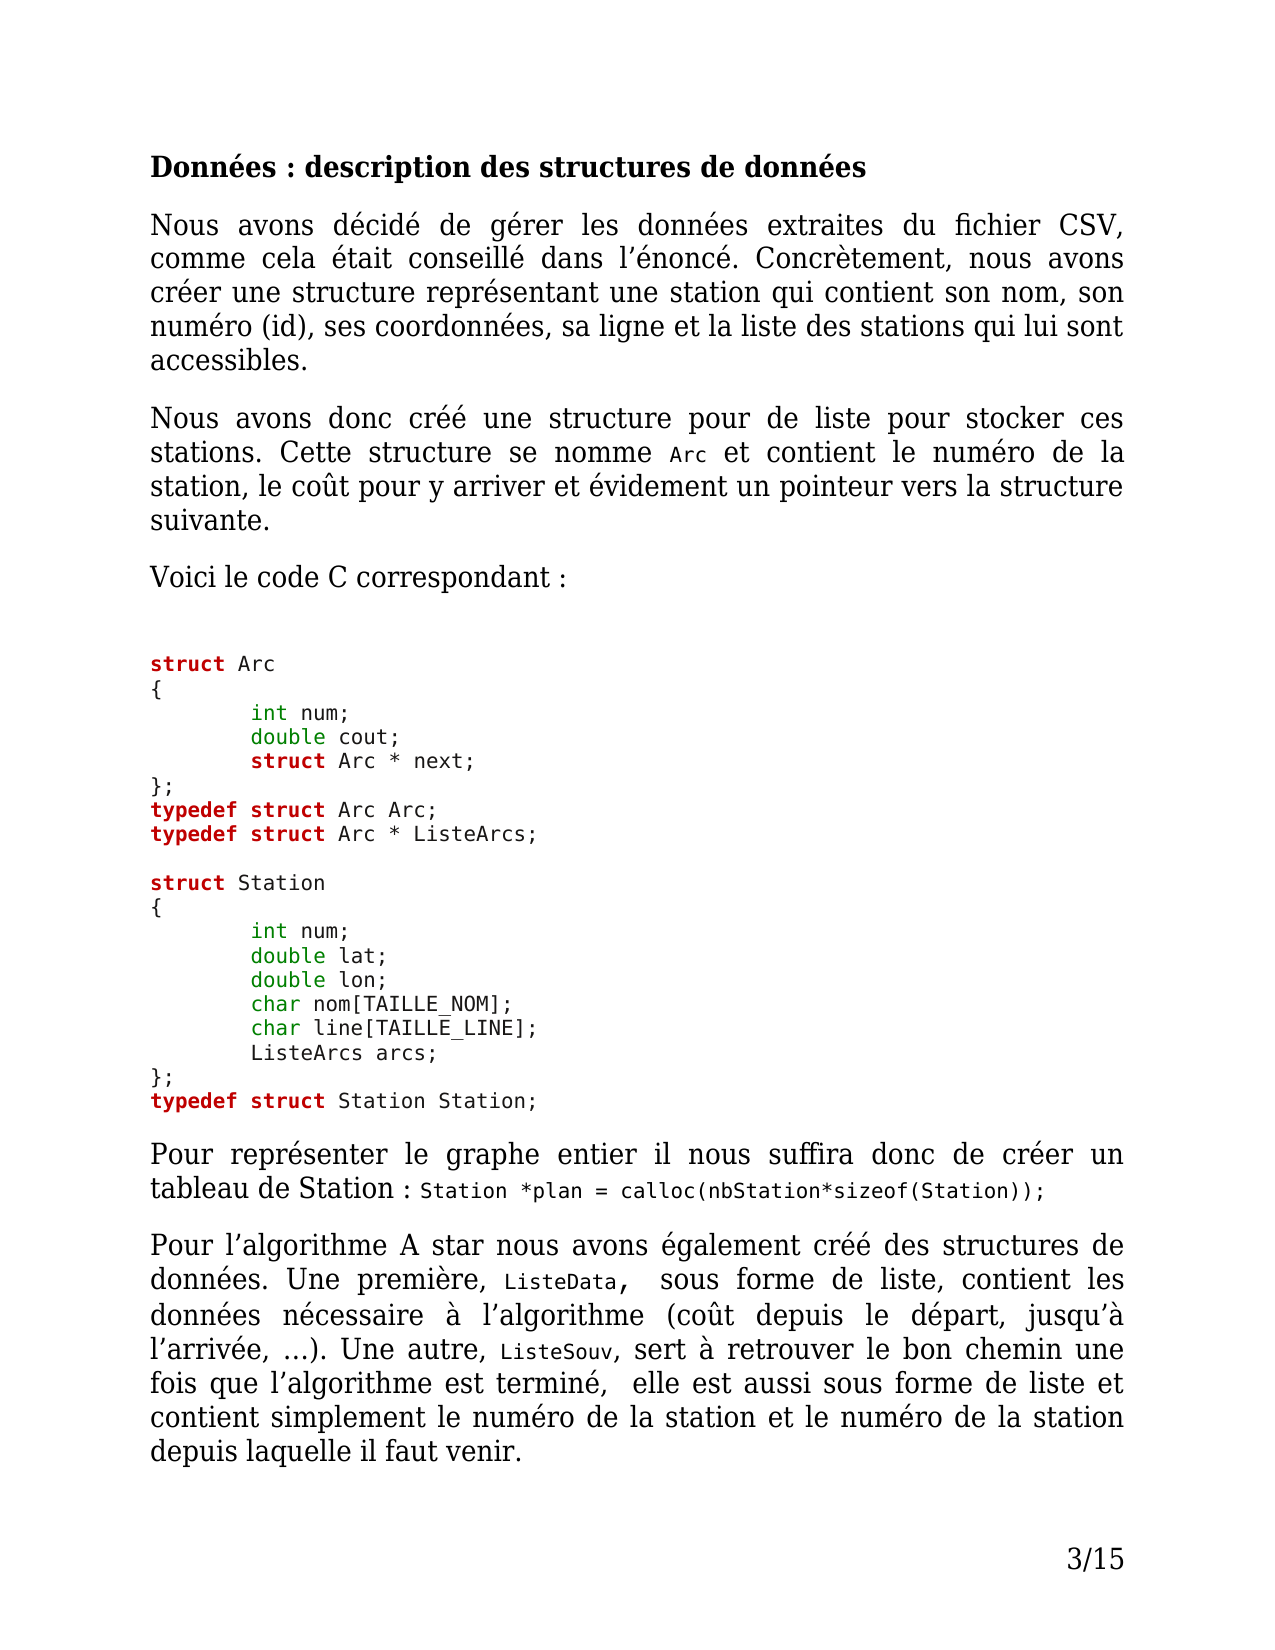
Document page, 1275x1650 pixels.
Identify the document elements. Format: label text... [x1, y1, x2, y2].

text struct Station [150, 871, 1125, 895]
text double lon; [150, 968, 1125, 992]
text Pour représenter le graphe entier il nous suffira donc de créer un tableau de Station : Station *plan = calloc(nbStation*sizeof(Station)); [150, 1137, 1125, 1205]
text struct Arc [150, 652, 1125, 677]
subtitle Données : description des structures de données [150, 150, 1125, 184]
text int num; [150, 919, 1125, 944]
text }; [150, 774, 1125, 798]
text Nous avons décidé de gérer les données extraites du fichier CSV, comme cela était conseillé dans l’énoncé. Concrètement, nous avons créer une structure représentant une station qui contient son nom, son numéro (id), ses coordonnées, sa ligne et la liste des stations qui lui sont accessibles. [150, 208, 1125, 378]
text typedef struct Station Station; [150, 1089, 1125, 1113]
text Pour l’algorithme A star nous avons également créé des structures de données. Une première, ListeData, sous forme de liste, contient les données nécessaire à l’algorithme (coût depuis le départ, jusqu’à l’arrivée, …). Une autre, ListeSouv, sert à retrouver le bon chemin une fois que l’algorithme est terminé, elle est aussi sous forme de liste et contient simplement le numéro de la station et le numéro de la station depuis laquelle il faut venir. [150, 1229, 1125, 1468]
text Nous avons donc créé une structure pour de liste pour stocker ces stations. Cette structure se nomme Arc et contient le numéro de la station, le coût pour y arriver et évidement un pointeur vers la structure suivante. [150, 401, 1125, 537]
text struct Arc * next; [150, 749, 1125, 774]
text ListeArcs arcs; [150, 1041, 1125, 1065]
text char line[TAILLE_LINE]; [150, 1016, 1125, 1041]
text Voici le code C correspondant : [150, 561, 1125, 595]
text int num; [150, 701, 1125, 725]
text double cout; [150, 725, 1125, 749]
text typedef struct Arc * ListeArcs; [150, 822, 1125, 847]
text double lat; [150, 944, 1125, 968]
text typedef struct Arc Arc; [150, 798, 1125, 822]
text { [150, 677, 1125, 701]
text }; [150, 1065, 1125, 1089]
text { [150, 895, 1125, 919]
text char nom[TAILLE_NOM]; [150, 992, 1125, 1016]
